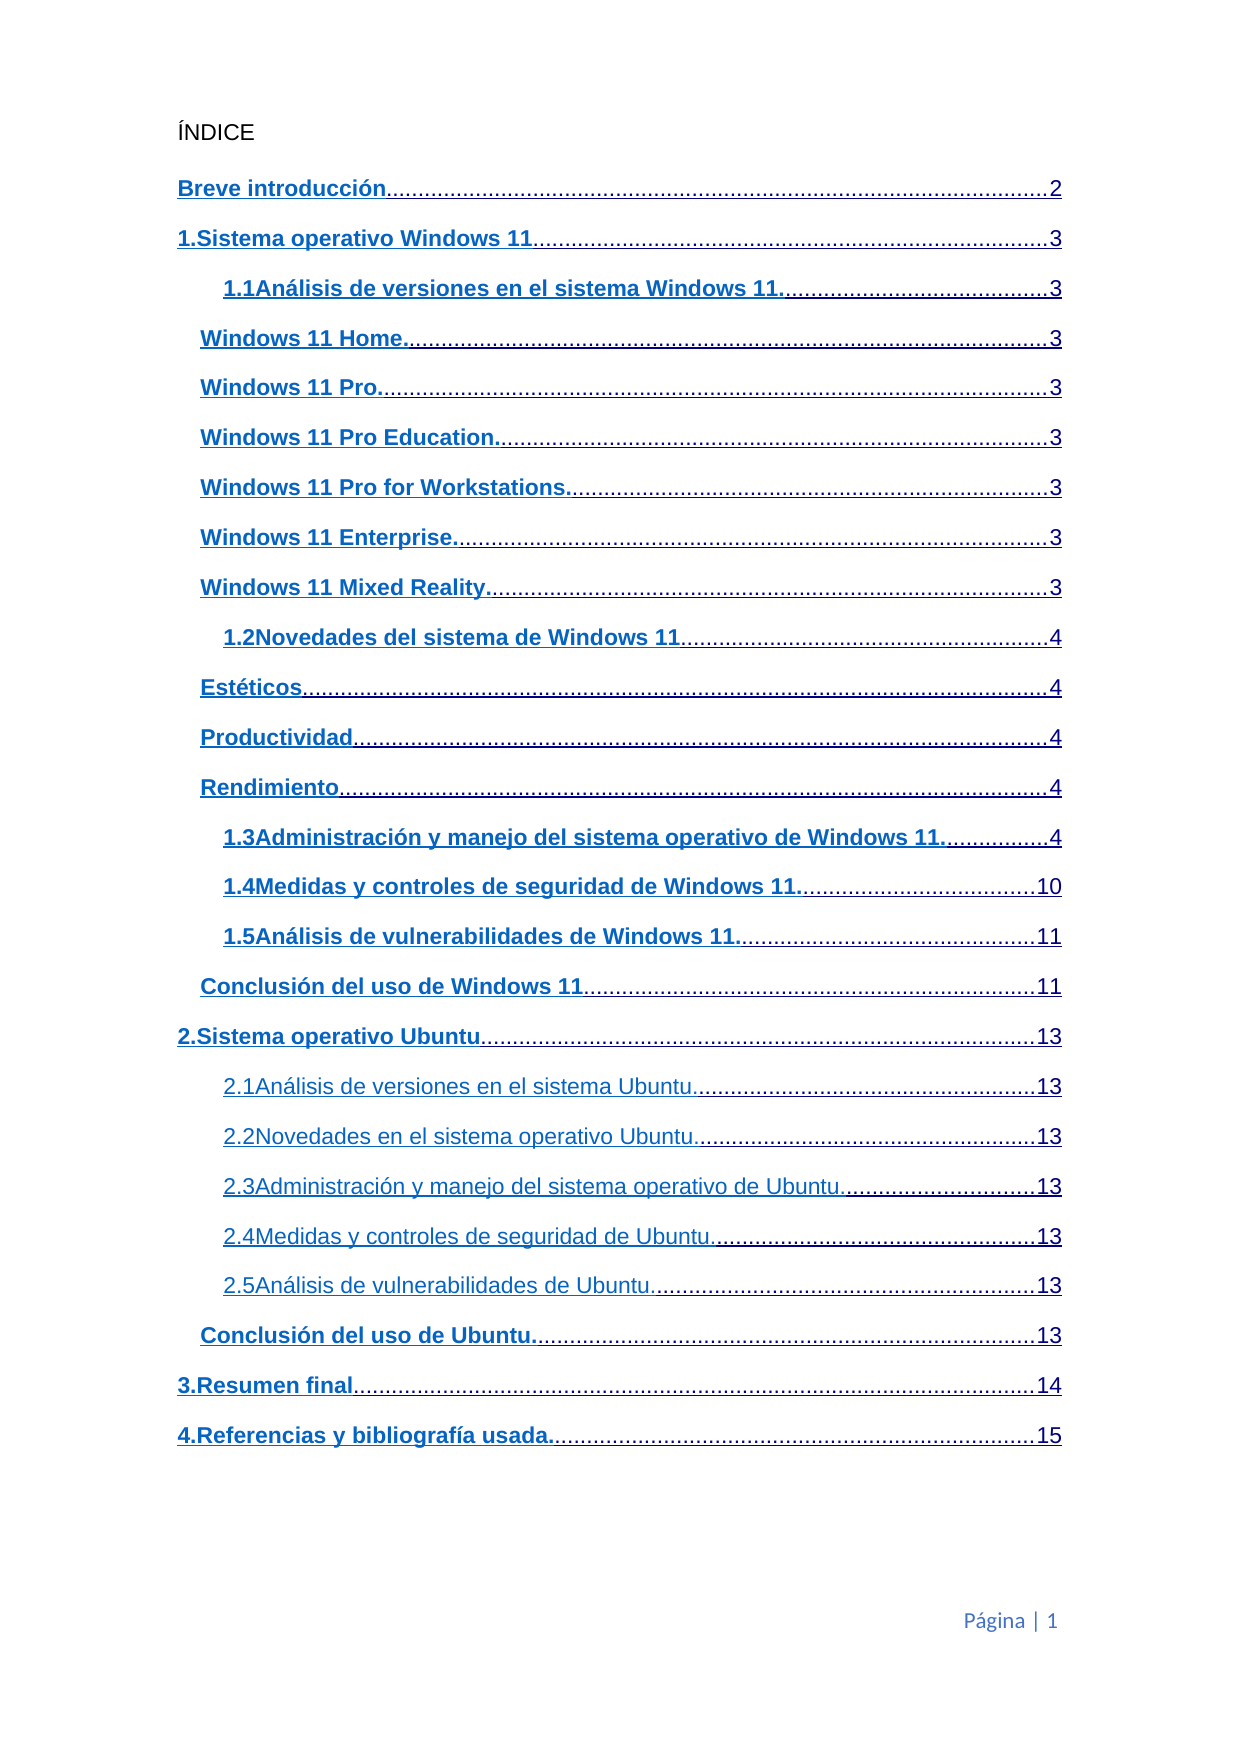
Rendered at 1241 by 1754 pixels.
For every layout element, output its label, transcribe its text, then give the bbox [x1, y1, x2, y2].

text 2.1 Análisis de versiones en el sistema Ubuntu. 13 [223, 1073, 1063, 1099]
text Conclusión del uso de Ubuntu. 13 [200, 1322, 1063, 1349]
text 4. Referencias y bibliografía usada. 15 [177, 1422, 1063, 1448]
text Windows 11 Mixed Reality. 3 [200, 574, 1063, 600]
text 2.2 Novedades en el sistema operativo Ubuntu. 13 [223, 1123, 1063, 1149]
text 3. Resumen final 14 [177, 1372, 1063, 1399]
text Breve introducción 2 [177, 175, 1063, 201]
text ÍNDICE [177, 119, 1063, 145]
text 2.3 Administración y manejo del sistema operativo de Ubuntu. 13 [223, 1173, 1063, 1199]
text Productividad 4 [200, 724, 1063, 750]
text 2.5 Análisis de vulnerabilidades de Ubuntu. 13 [223, 1272, 1063, 1299]
text 1. Sistema operativo Windows 11 3 [177, 225, 1063, 251]
text Windows 11 Pro. 3 [200, 374, 1063, 401]
text 1.5 Análisis de vulnerabilidades de Windows 11. 11 [223, 923, 1063, 949]
text 1.1 Análisis de versiones en el sistema Windows 11. 3 [223, 274, 1063, 301]
text Windows 11 Home. 3 [200, 324, 1063, 351]
text Rendimiento 4 [200, 773, 1063, 800]
text 2. Sistema operativo Ubuntu 13 [177, 1023, 1063, 1049]
text 1.3 Administración y manejo del sistema operativo de Windows 11. 4 [223, 823, 1063, 850]
text 1.4 Medidas y controles de seguridad de Windows 11. 10 [223, 873, 1063, 900]
text 2.4 Medidas y controles de seguridad de Ubuntu. 13 [223, 1223, 1063, 1249]
text Windows 11 Pro for Workstations. 3 [200, 474, 1063, 501]
text Windows 11 Pro Education. 3 [200, 424, 1063, 451]
text Conclusión del uso de Windows 11 11 [200, 973, 1063, 999]
text Windows 11 Enterprise. 3 [200, 524, 1063, 550]
text Estéticos 4 [200, 674, 1063, 700]
text 1.2 Novedades del sistema de Windows 11 4 [223, 624, 1063, 650]
